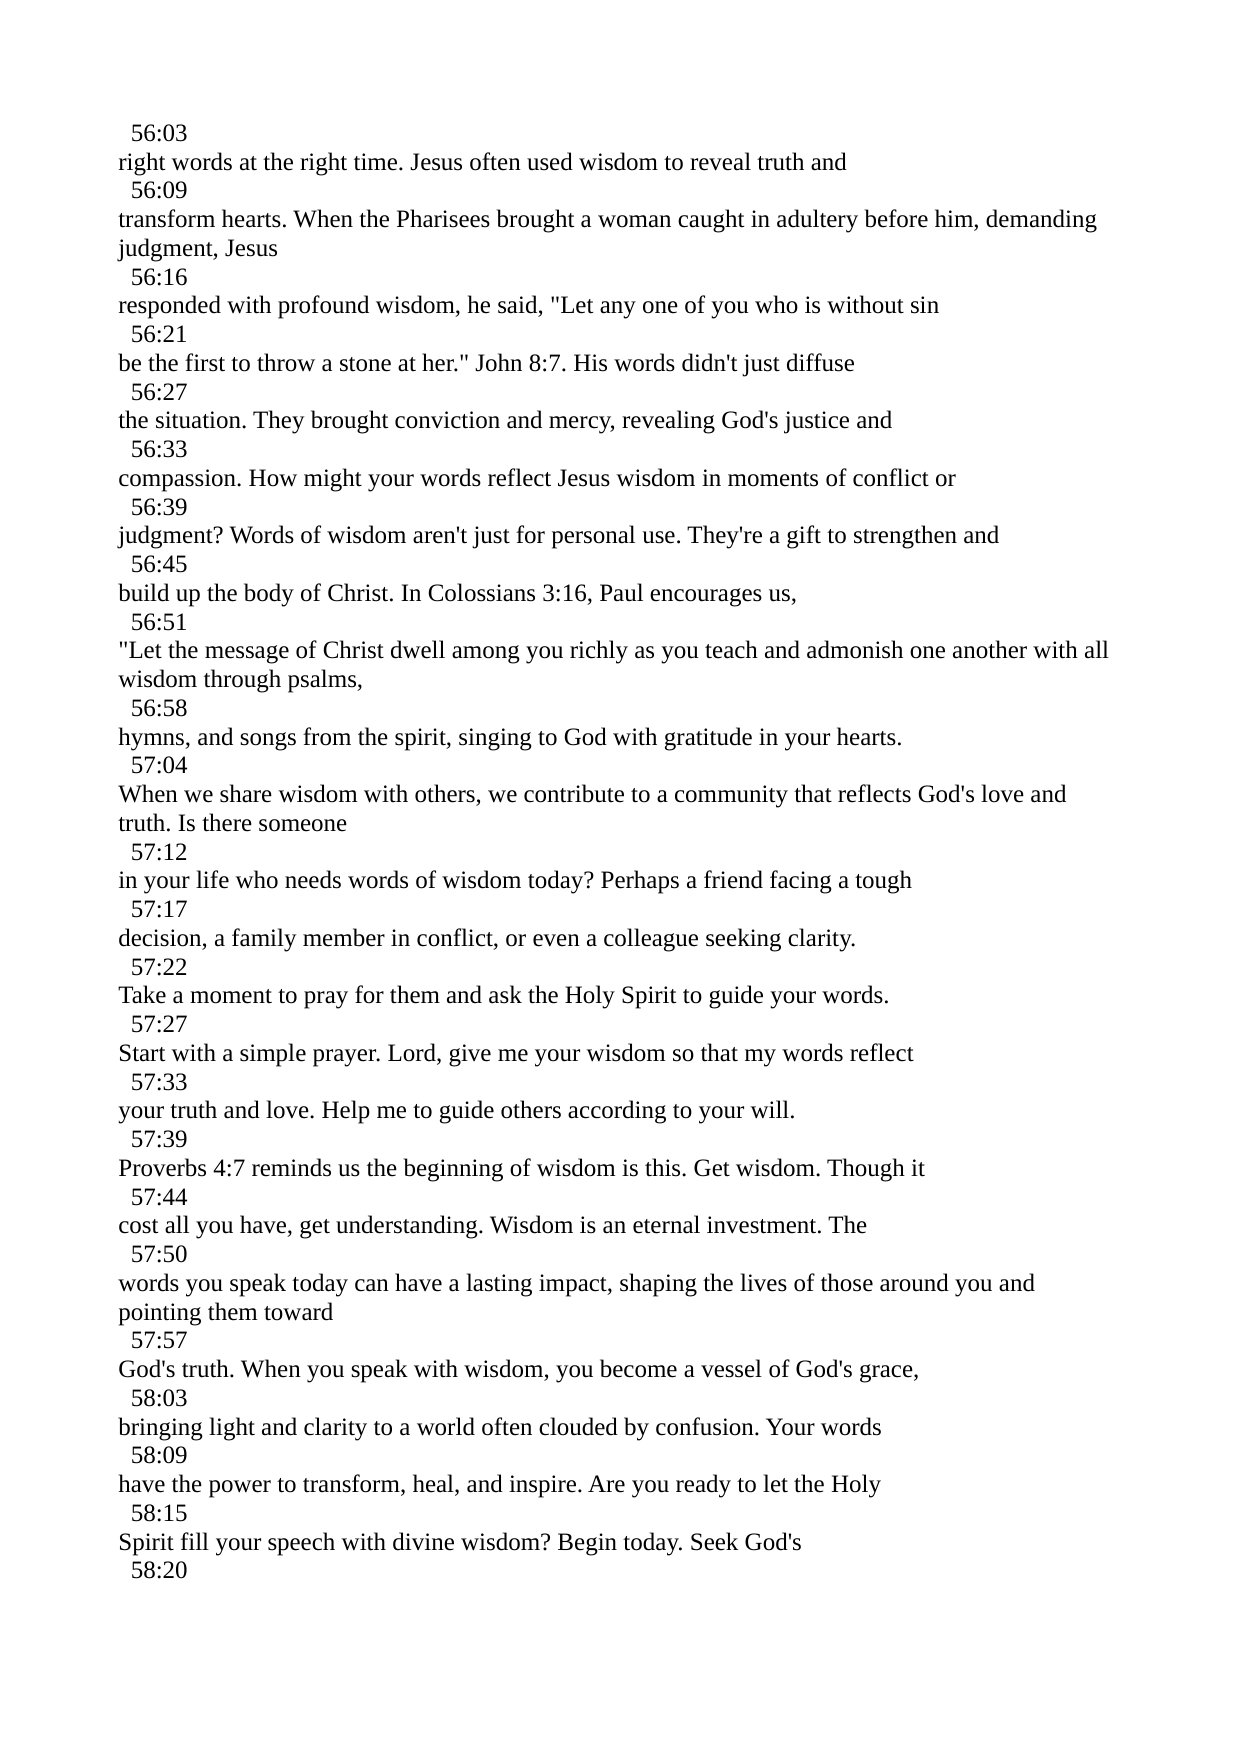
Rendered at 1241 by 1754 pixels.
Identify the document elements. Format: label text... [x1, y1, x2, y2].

text right words at the right time. Jesus often used wisdom to reveal truth and [118, 147, 1122, 176]
text 56:39 [131, 492, 1105, 521]
text 57:50 [131, 1239, 1105, 1268]
text transform hearts. When the Pharisees brought a woman caught in adultery before him, demanding judgment, Jesus [118, 204, 1122, 262]
text in your life who needs words of wisdom today? Perhaps a friend facing a tough [118, 866, 1122, 894]
text 56:51 [131, 607, 1105, 636]
text Start with a simple prayer. Lord, give me your wisdom so that my words reflect [118, 1038, 1122, 1067]
text be the first to throw a stone at her." John 8:7. His words didn't just diffuse [118, 348, 1122, 377]
text judgment? Words of wisdom aren't just for personal use. They're a gift to strengthen and [118, 521, 1122, 549]
text words you speak today can have a lasting impact, shaping the lives of those around you and pointing them toward [118, 1268, 1122, 1326]
text 58:15 [131, 1498, 1105, 1527]
text hymns, and songs from the spirit, singing to God with gratitude in your hearts. [118, 722, 1122, 751]
text have the power to transform, heal, and inspire. Are you ready to let the Holy [118, 1469, 1122, 1498]
text your truth and love. Help me to guide others according to your will. [118, 1096, 1122, 1124]
text 57:22 [131, 952, 1105, 981]
text Proverbs 4:7 reminds us the beginning of wisdom is this. Get wisdom. Though it [118, 1153, 1122, 1182]
text Take a moment to pray for them and ask the Holy Spirit to guide your words. [118, 981, 1122, 1009]
text compassion. How might your words reflect Jesus wisdom in moments of conflict or [118, 463, 1122, 492]
text 57:44 [131, 1182, 1105, 1211]
text Spirit fill your speech with divine wisdom? Begin today. Seek God's [118, 1527, 1122, 1556]
text decision, a family member in conflict, or even a colleague seeking clarity. [118, 923, 1122, 952]
text 57:12 [131, 837, 1105, 866]
text the situation. They brought conviction and mercy, revealing God's justice and [118, 406, 1122, 434]
text 56:27 [131, 377, 1105, 406]
text 57:04 [131, 751, 1105, 779]
text 57:57 [131, 1326, 1105, 1354]
text 56:03 [131, 118, 1105, 147]
text 58:09 [131, 1441, 1105, 1469]
text "Let the message of Christ dwell among you richly as you teach and admonish one another with all wisdom through psalms, [118, 636, 1122, 693]
text cost all you have, get understanding. Wisdom is an eternal investment. The [118, 1211, 1122, 1239]
text 56:33 [131, 434, 1105, 463]
text 57:33 [131, 1067, 1105, 1096]
text God's truth. When you speak with wisdom, you become a vessel of God's grace, [118, 1354, 1122, 1383]
text bringing light and clarity to a world often clouded by confusion. Your words [118, 1412, 1122, 1441]
text 56:16 [131, 262, 1105, 291]
text build up the body of Christ. In Colossians 3:16, Paul encourages us, [118, 578, 1122, 607]
text 56:09 [131, 176, 1105, 204]
text 56:58 [131, 693, 1105, 722]
text 58:03 [131, 1383, 1105, 1412]
text 58:20 [131, 1556, 1105, 1584]
text 57:27 [131, 1009, 1105, 1038]
text 57:39 [131, 1124, 1105, 1153]
text 57:17 [131, 894, 1105, 923]
text 56:21 [131, 319, 1105, 348]
text 56:45 [131, 549, 1105, 578]
text When we share wisdom with others, we contribute to a community that reflects God's love and truth. Is there someone [118, 779, 1122, 837]
text responded with profound wisdom, he said, "Let any one of you who is without sin [118, 291, 1122, 319]
